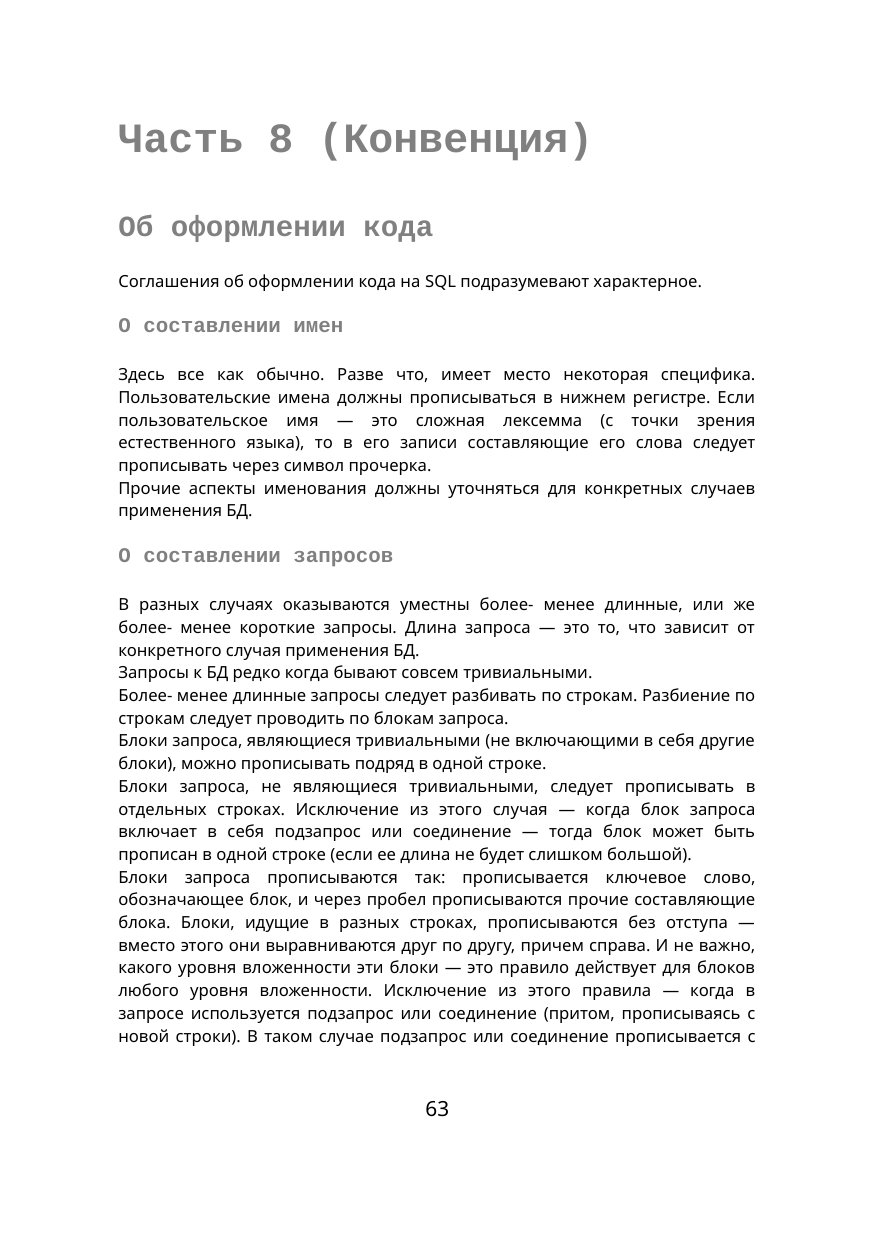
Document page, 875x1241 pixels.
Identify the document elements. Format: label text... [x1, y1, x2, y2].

text Здесь все как обычно. Разве что, имеет место некоторая специфика. Пользовательские имена должны прописываться в нижнем регистре. Если пользовательское имя — это сложная лексемма (с точки зрения естественного языка), то в его записи составляющие его слова следует прописывать через символ прочерка. [118, 363, 756, 476]
text Соглашения об оформлении кода на SQL подразумевают характерное. [118, 269, 756, 292]
text В разных случаях оказываются уместны более- менее длинные, или же более- менее короткие запросы. Длина запроса — это то, что зависит от конкретного случая применения БД. [118, 593, 756, 661]
text Об оформлении кода [118, 212, 756, 246]
text Блоки запроса прописываются так: прописывается ключевое слово, обозначающее блок, и через пробел прописываются прочие составляющие блока. Блоки, идущие в разных строках, прописываются без отступа — вместо этого они выравниваются друг по другу, причем справа. И не важно, какого уровня вложенности эти блоки — это правило действует для блоков любого уровня вложенности. Исключение из этого правила — когда в запросе используется подзапрос или соединение (притом, прописываясь с новой строки). В таком случае подзапрос или соединение прописывается с [118, 865, 756, 1047]
text Запросы к БД редко когда бывают совсем тривиальными. [118, 661, 756, 683]
text Блоки запроса, не являющиеся тривиальными, следует прописывать в отдельных строках. Исключение из этого случая — когда блок запроса включает в себя подзапрос или соединение — тогда блок может быть прописан в одной строке (если ее длина не будет слишком большой). [118, 774, 756, 865]
text О составлении имен [118, 316, 756, 339]
text Блоки запроса, являющиеся тривиальными (не включающими в себя другие блоки), можно прописывать подряд в одной строке. [118, 729, 756, 774]
text О составлении запросов [118, 545, 756, 569]
text Часть 8 (Конвенция) [118, 118, 756, 165]
text Прочие аспекты именования должны уточняться для конкретных случаев применения БД. [118, 476, 756, 522]
text Более- менее длинные запросы следует разбивать по строкам. Разбиение по строкам следует проводить по блокам запроса. [118, 683, 756, 729]
